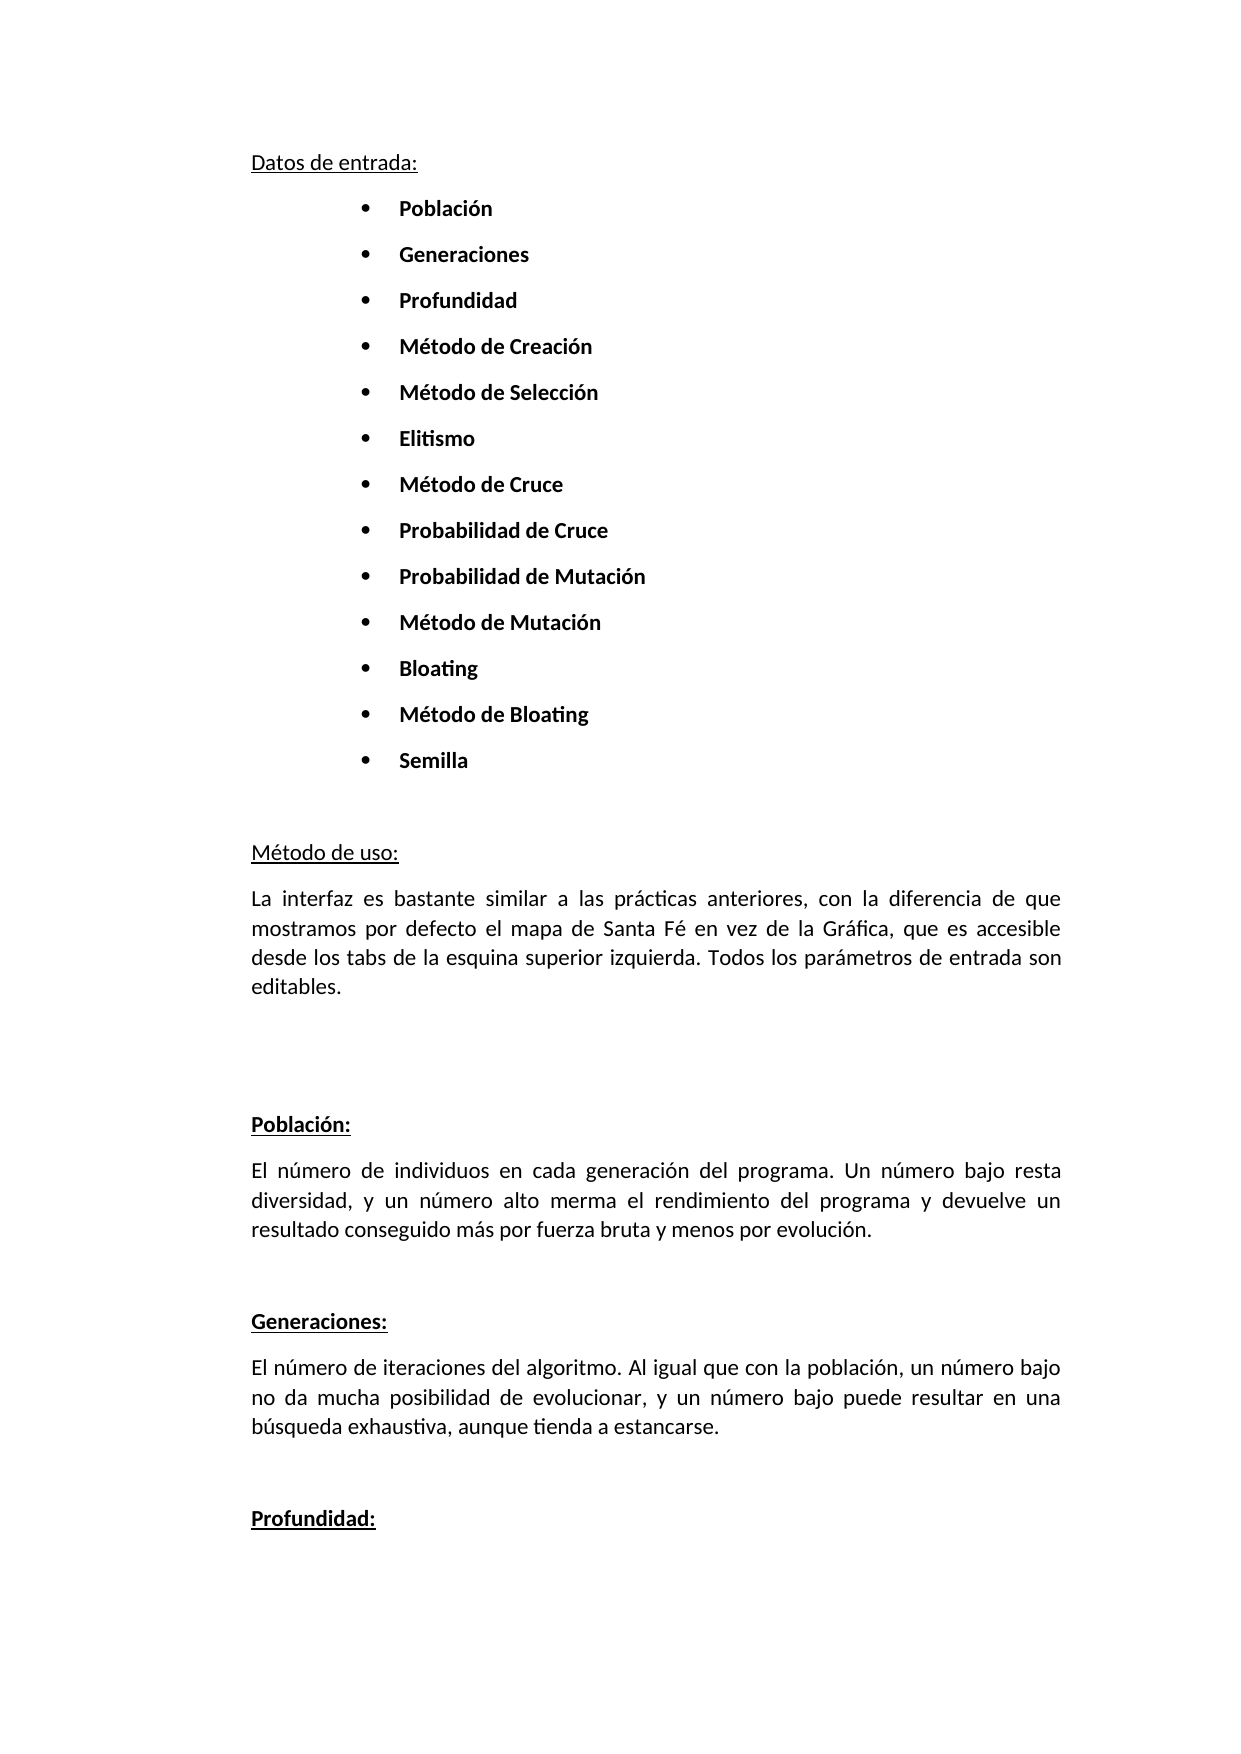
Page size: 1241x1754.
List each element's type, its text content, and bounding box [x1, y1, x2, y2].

list Método de Cruce [362, 470, 1063, 498]
text La interfaz es bastante similar a las prácticas anteriores, con la diferencia de que mostramos por defecto el mapa de Santa Fé en vez de la Gráfica, que es accesible desde los tabs de la esquina superior izquierda. Todos los parámetros de entrada son editables. [251, 884, 1063, 1000]
list Método de Selección [362, 378, 1063, 406]
text Profundidad: [251, 1504, 1063, 1532]
text Población: [251, 1111, 1063, 1138]
text El número de individuos en cada generación del programa. Un número bajo resta diversidad, y un número alto merma el rendimiento del programa y devuelve un resultado conseguido más por fuerza bruta y menos por evolución. [251, 1157, 1063, 1243]
text Datos de entrada: [177, 148, 1063, 176]
list Elitismo [362, 424, 1063, 452]
text Método de uso: [251, 838, 1063, 866]
list Probabilidad de Cruce [362, 516, 1063, 544]
list Semilla [362, 746, 1063, 774]
list Profundidad [362, 286, 1063, 314]
text El número de iteraciones del algoritmo. Al igual que con la población, un número bajo no da mucha posibilidad de evolucionar, y un número bajo puede resultar en una búsqueda exhaustiva, aunque tienda a estancarse. [251, 1353, 1063, 1440]
list Población [362, 194, 1063, 222]
text Generaciones: [251, 1307, 1063, 1335]
list Método de Bloating [362, 700, 1063, 728]
list Probabilidad de Mutación [362, 562, 1063, 590]
list Método de Creación [362, 332, 1063, 360]
list Generaciones [362, 240, 1063, 268]
list Método de Mutación [362, 608, 1063, 636]
list Bloating [362, 654, 1063, 682]
